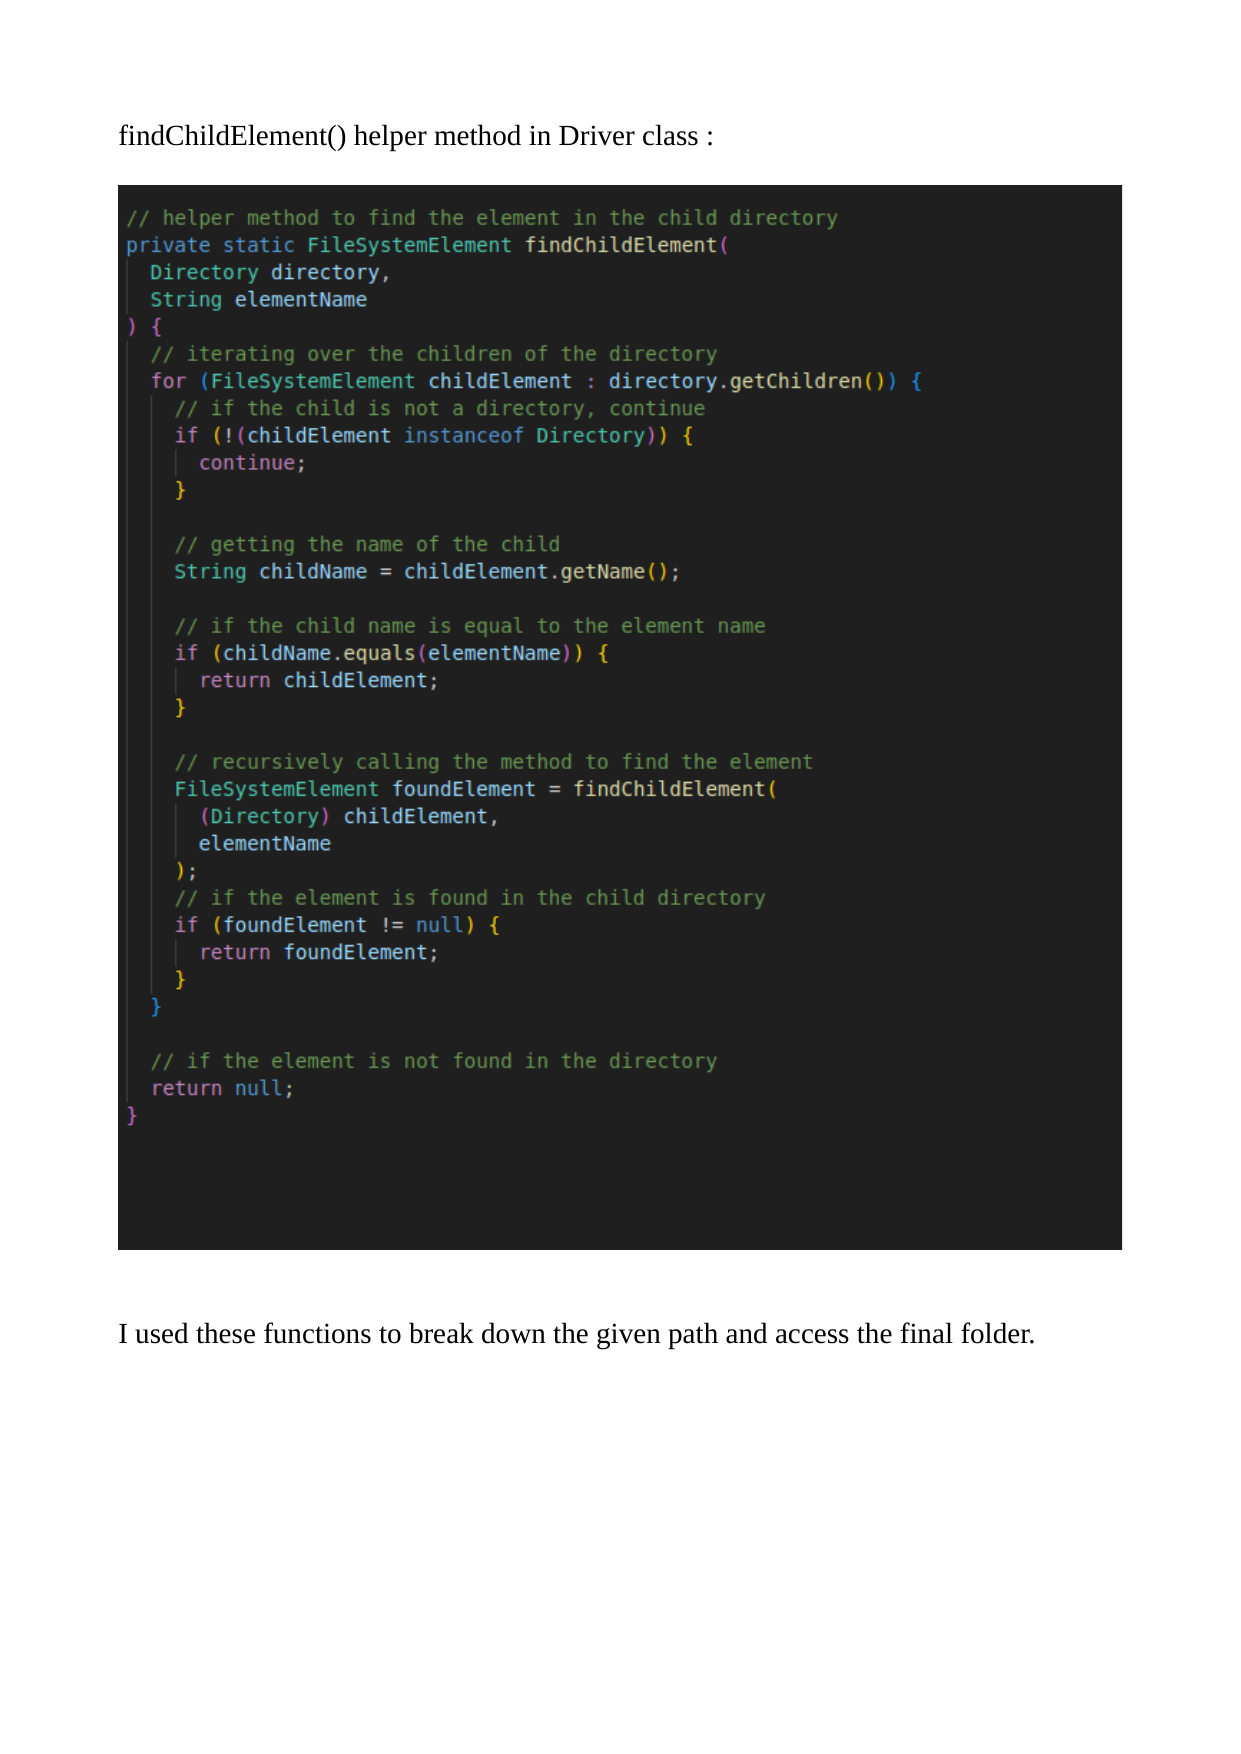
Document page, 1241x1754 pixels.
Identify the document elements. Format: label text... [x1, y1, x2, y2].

picture [118, 185, 1123, 1250]
text I used these functions to break down the given path and access the final folder. [118, 1250, 1122, 1350]
text findChildElement() helper method in Driver class : [118, 118, 1122, 152]
